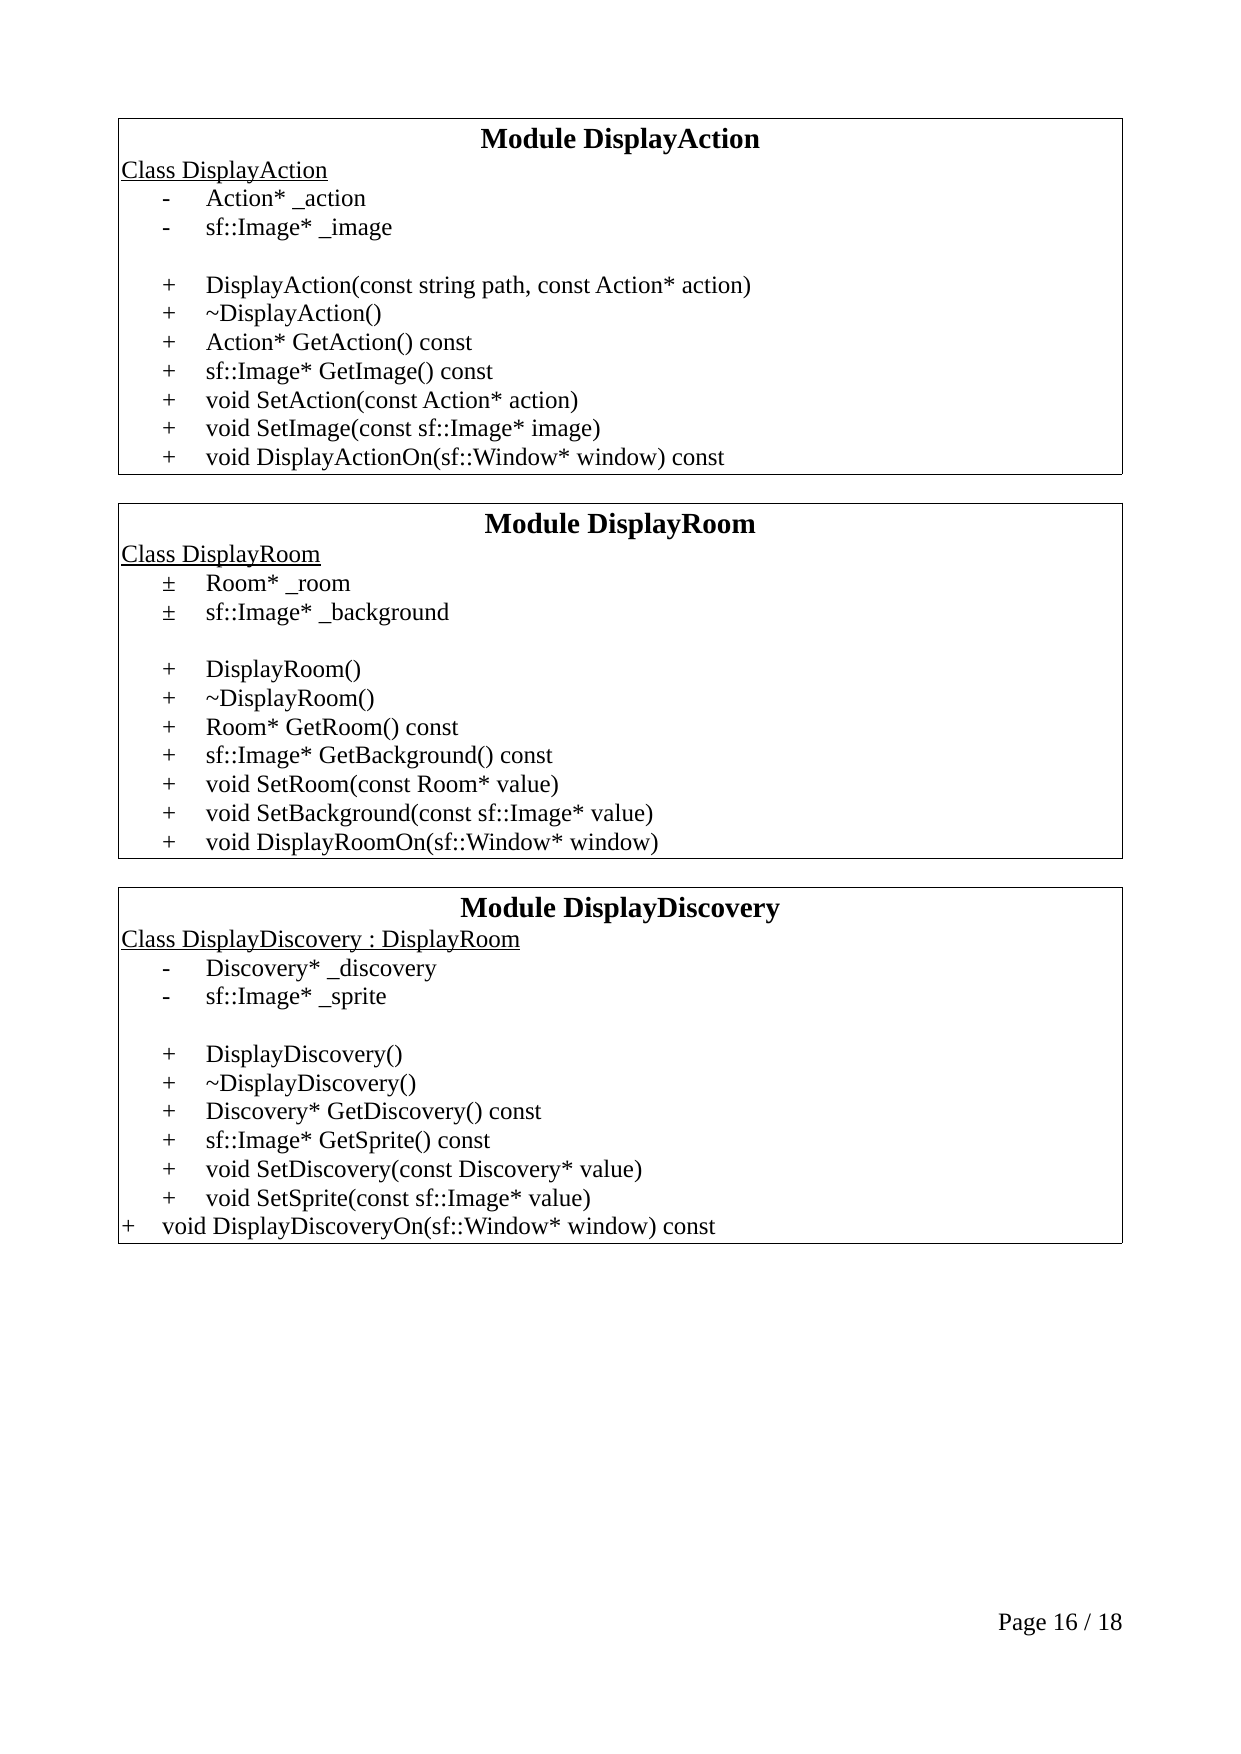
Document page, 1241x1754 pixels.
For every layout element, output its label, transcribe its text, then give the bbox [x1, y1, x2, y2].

text Module DisplayRoom [119, 504, 1122, 536]
text + void SetImage(const sf::Image* image) [119, 410, 1122, 439]
text + DisplayDiscovery() [119, 1036, 1122, 1064]
text + Discovery* GetDiscovery() const [119, 1093, 1122, 1122]
text Class DisplayDiscovery : DisplayRoom [119, 921, 1122, 949]
text Class DisplayRoom [119, 536, 1122, 565]
text + ~DisplayAction() [119, 295, 1122, 324]
text + Action* GetAction() const [119, 324, 1122, 353]
text + ~DisplayDiscovery() [119, 1064, 1122, 1093]
text + void DisplayRoomOn(sf::Window* window) [119, 824, 1122, 858]
text + DisplayAction(const string path, const Action* action) [119, 267, 1122, 295]
text + ~DisplayRoom() [119, 680, 1122, 709]
text + void SetSprite(const sf::Image* value) [119, 1179, 1122, 1208]
text + sf::Image* GetSprite() const [119, 1122, 1122, 1151]
text - Action* _action [119, 180, 1122, 209]
text Module DisplayAction [119, 119, 1122, 152]
text + void SetRoom(const Room* value) [119, 766, 1122, 795]
text ± sf::Image* _background [119, 594, 1122, 626]
text - sf::Image* _sprite [119, 978, 1122, 1010]
text Module DisplayDiscovery [119, 888, 1122, 921]
text + sf::Image* GetImage() const [119, 353, 1122, 382]
text + sf::Image* GetBackground() const [119, 737, 1122, 766]
text + void DisplayActionOn(sf::Window* window) const [119, 439, 1122, 474]
text + void SetBackground(const sf::Image* value) [119, 795, 1122, 824]
text - Discovery* _discovery [119, 949, 1122, 978]
text ± Room* _room [119, 565, 1122, 594]
text + Room* GetRoom() const [119, 709, 1122, 737]
text + DisplayRoom() [119, 651, 1122, 680]
text + void DisplayDiscoveryOn(sf::Window* window) const [119, 1208, 1122, 1243]
text - sf::Image* _image [119, 209, 1122, 241]
text + void SetDiscovery(const Discovery* value) [119, 1151, 1122, 1179]
text Class DisplayAction [119, 152, 1122, 180]
text + void SetAction(const Action* action) [119, 382, 1122, 410]
